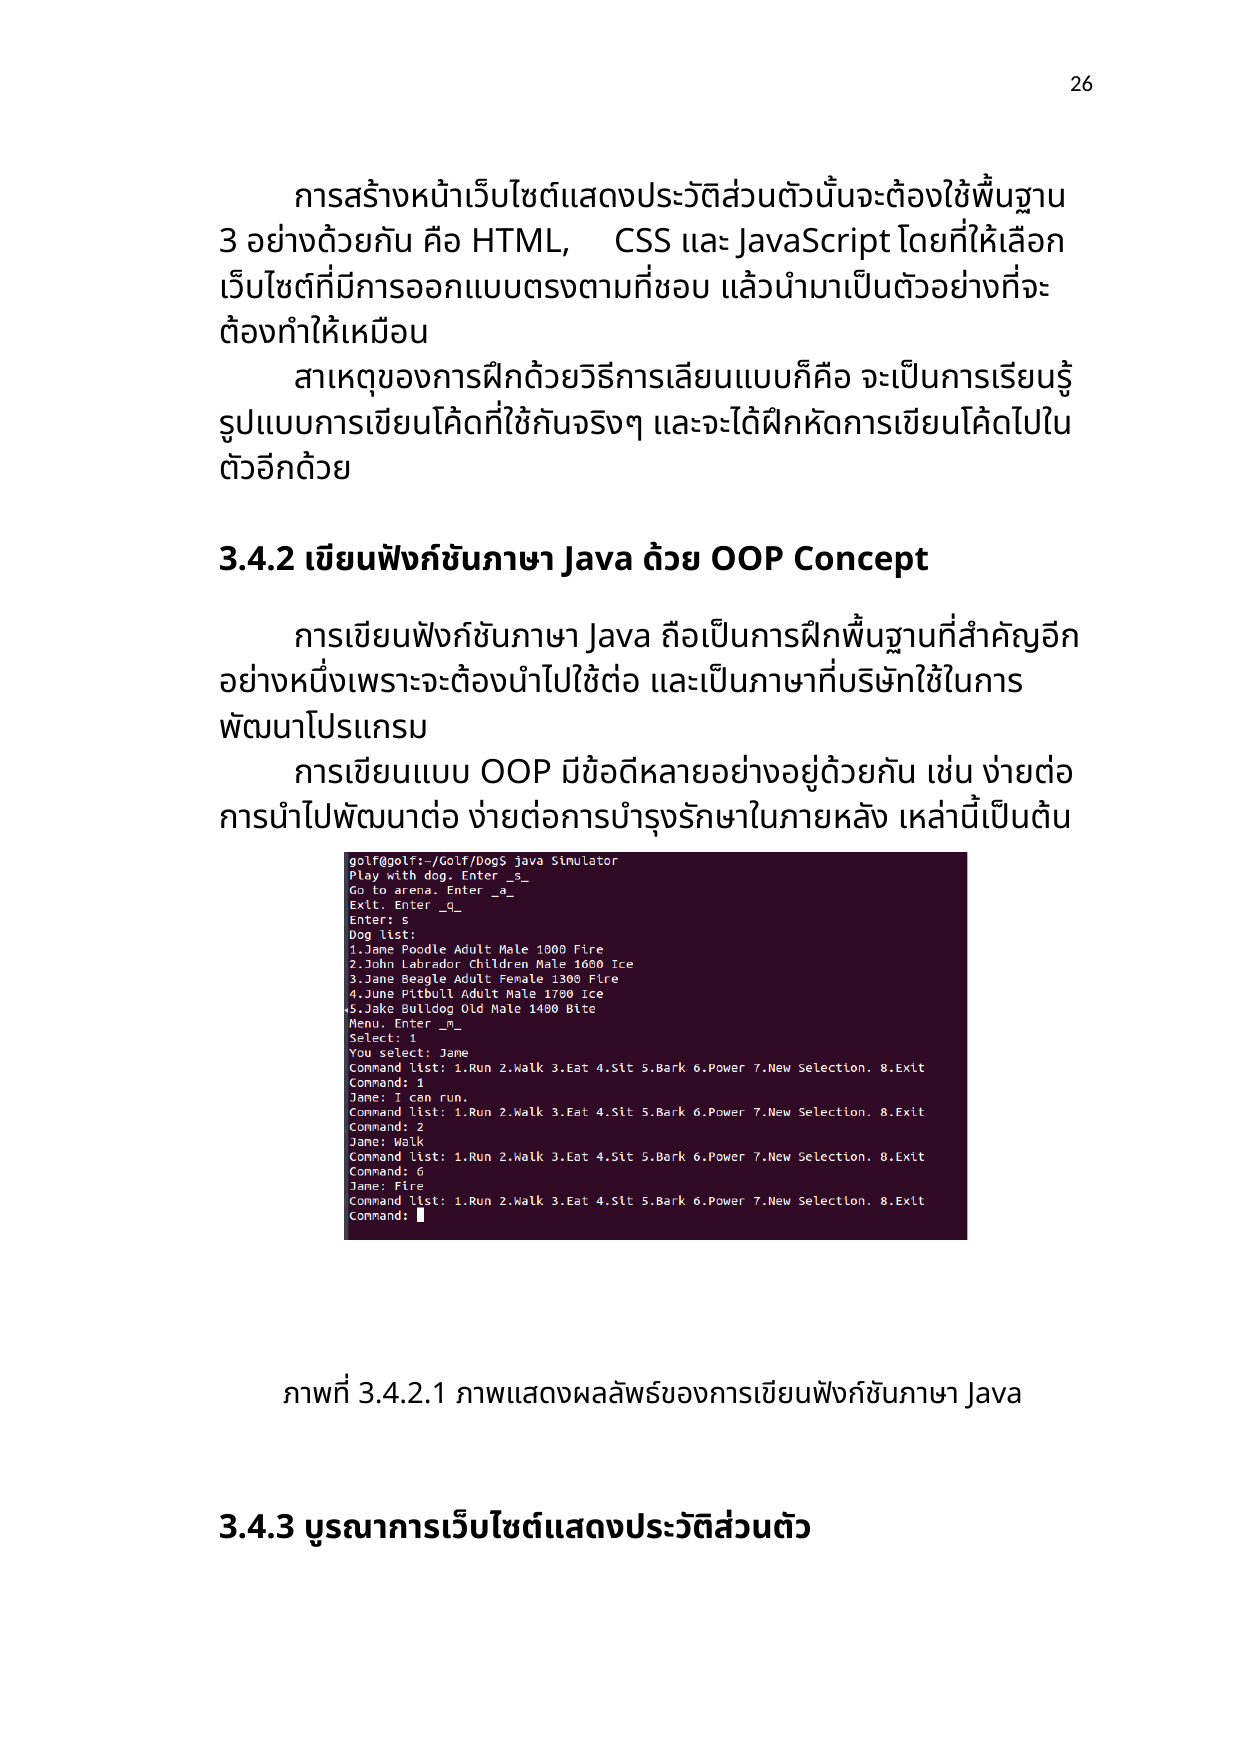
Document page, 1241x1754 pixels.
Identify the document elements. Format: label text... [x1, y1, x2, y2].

text 3.4.2 เขียนฟังก์ชันภาษา Java ด้วย OOP Concept [218, 535, 1087, 580]
text การเขียนฟังก์ชันภาษา Java ถือเป็นการฝึกพื้นฐานที่สำคัญอีกอย่างหนึ่งเพราะจะต้องนำไปใช้ต่อ และเป็นภาษาที่บริษัทใช้ในการพัฒนาโปรแกรม [218, 612, 1087, 748]
picture [344, 852, 968, 1240]
text การสร้างหน้าเว็บไซต์แสดงประวัติส่วนตัวนั้นจะต้องใช้พื้นฐาน 3 อย่างด้วยกัน คือ HTML, CSS และ JavaScriptโดยที่ให้เลือกเว็บไซต์ที่มีการออกแบบตรงตามที่ชอบ แล้วนำมาเป็นตัวอย่างที่จะต้องทำให้เหมือน [218, 172, 1087, 353]
text ภาพที่ 3.4.2.1 ภาพแสดงผลลัพธ์ของการเขียนฟังก์ชันภาษา Java [218, 1372, 1087, 1412]
text 3.4.3 บูรณาการเว็บไซต์แสดงประวัติส่วนตัว [218, 1503, 1087, 1548]
text การเขียนแบบ OOP มีข้อดีหลายอย่างอยู่ด้วยกัน เช่น ง่ายต่อการนำไปพัฒนาต่อ ง่ายต่อการบำรุงรักษาในภายหลัง เหล่านี้เป็นต้น [218, 748, 1087, 839]
text สาเหตุของการฝึกด้วยวิธีการเลียนแบบก็คือ จะเป็นการเรียนรู้รูปแบบการเขียนโค้ดที่ใช้กันจริงๆ และจะได้ฝึกหัดการเขียนโค้ดไปในตัวอีกด้วย [218, 353, 1087, 489]
